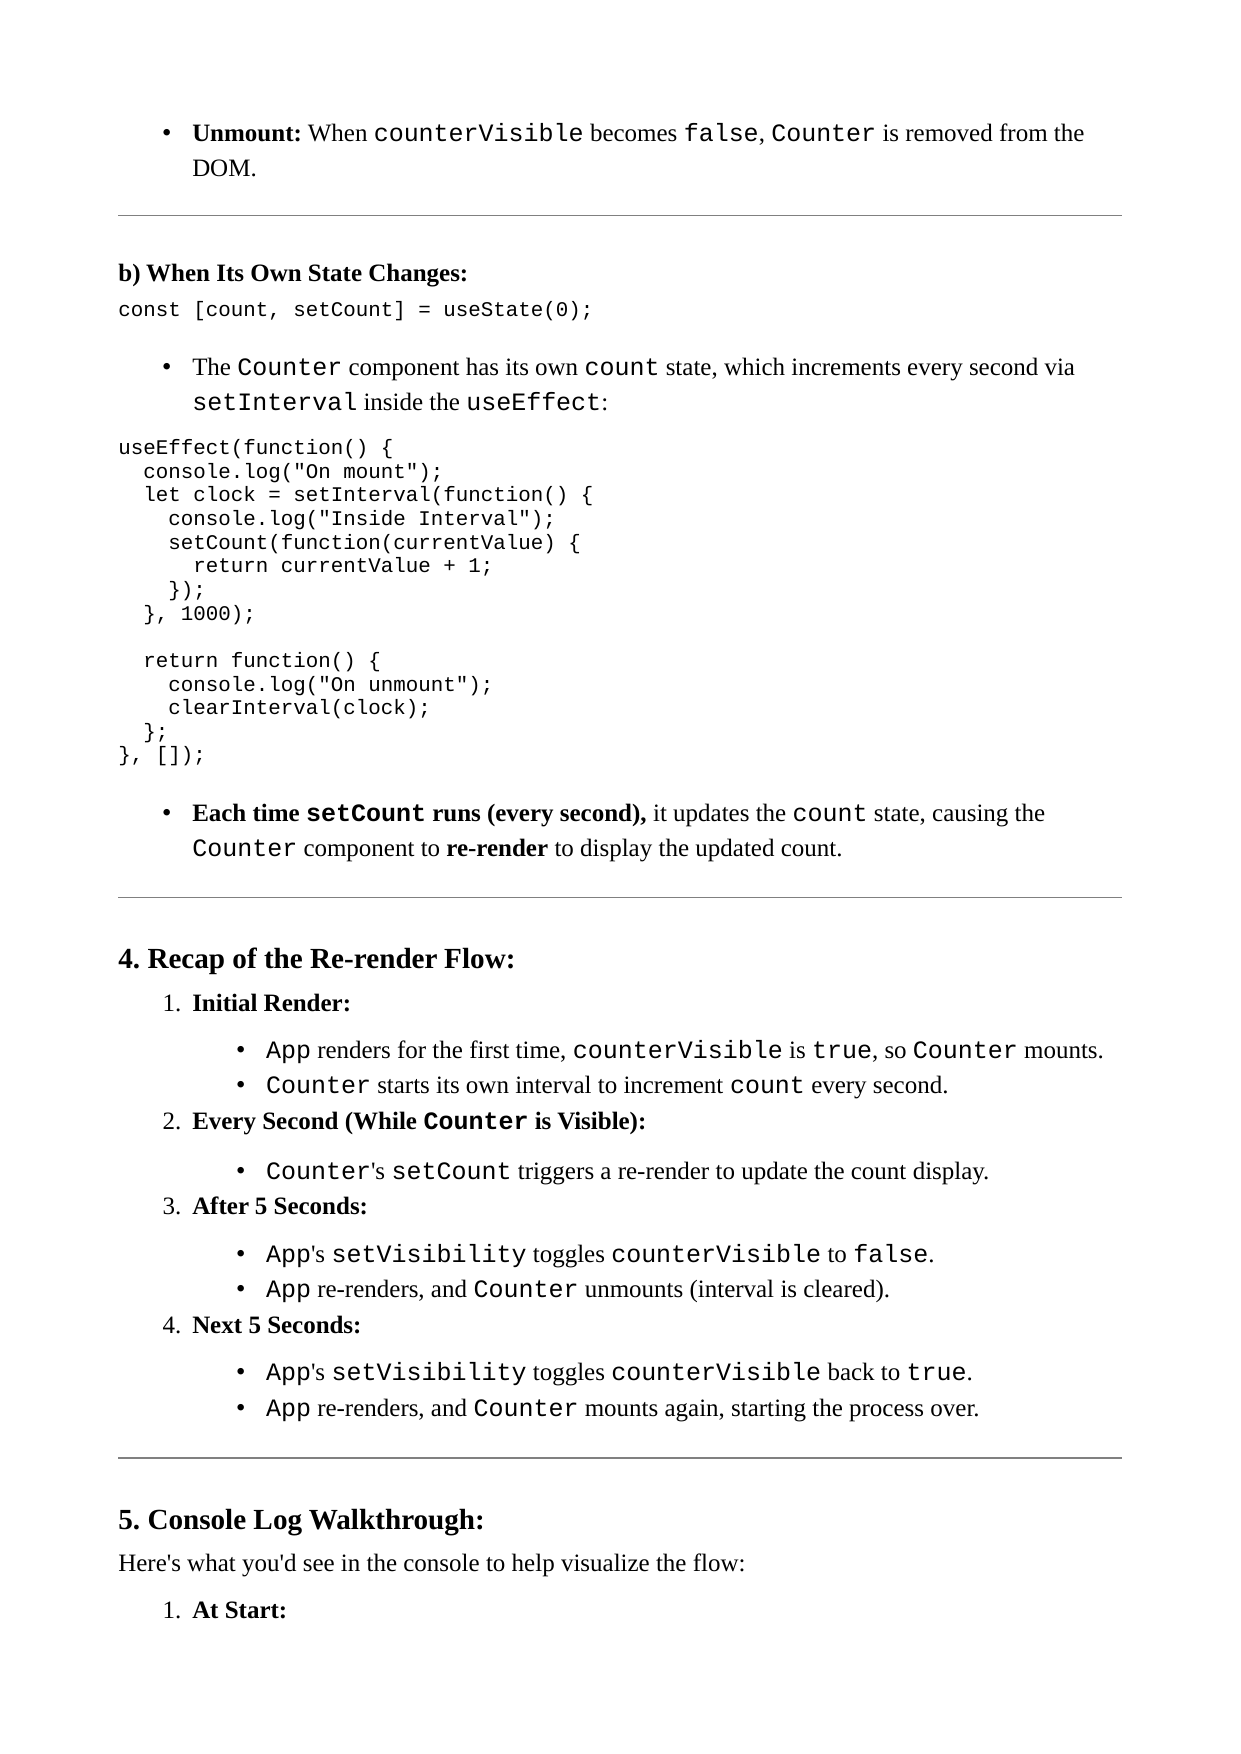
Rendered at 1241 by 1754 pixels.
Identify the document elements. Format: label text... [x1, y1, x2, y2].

list Counter's setCount triggers a re-render to update the count display. [236, 1156, 1122, 1187]
text clearInterval(clock); [118, 697, 1122, 721]
text }, 1000); [118, 603, 1122, 626]
text }); [118, 579, 1122, 603]
text const [count, setCount] = useState(0); [118, 299, 1122, 322]
text return function() { [118, 650, 1122, 673]
list The Counter component has its own count state, which increments every second via setInterval inside the useEffect: [162, 352, 1122, 418]
list App's setVisibility toggles counterVisible to false. [236, 1239, 1122, 1270]
text setCount(function(currentValue) { [118, 532, 1122, 555]
subtitle 5. Console Log Walkthrough: [118, 1502, 1122, 1535]
text console.log("On unmount"); [118, 673, 1122, 697]
list After 5 Seconds: [162, 1191, 1122, 1220]
text let clock = setInterval(function() { [118, 484, 1122, 508]
subtitle b) When Its Own State Changes: [118, 258, 1122, 286]
list Unmount: When counterVisible becomes false, Counter is removed from the DOM. [162, 118, 1122, 182]
list App's setVisibility toggles counterVisible back to true. [236, 1357, 1122, 1388]
list Each time setCount runs (every second), it updates the count state, causing the Counter component to re-render to display the updated count. [162, 798, 1122, 863]
list Initial Render: [162, 988, 1122, 1016]
list App renders for the first time, counterVisible is true, so Counter mounts. [236, 1035, 1122, 1066]
text return currentValue + 1; [118, 555, 1122, 579]
list At Start: [162, 1595, 1122, 1624]
text console.log("Inside Interval"); [118, 508, 1122, 532]
list Next 5 Seconds: [162, 1310, 1122, 1339]
text }; [118, 721, 1122, 744]
text console.log("On mount"); [118, 461, 1122, 484]
list App re-renders, and Counter unmounts (interval is cleared). [236, 1274, 1122, 1305]
text useEffect(function() { [118, 437, 1122, 461]
list Every Second (While Counter is Visible): [162, 1106, 1122, 1137]
list App re-renders, and Counter mounts again, starting the process over. [236, 1393, 1122, 1424]
list Counter starts its own interval to increment count every second. [236, 1071, 1122, 1101]
text Here's what you'd see in the console to help visualize the flow: [118, 1548, 1122, 1577]
subtitle 4. Recap of the Re-render Flow: [118, 942, 1122, 975]
text }, []); [118, 744, 1122, 768]
